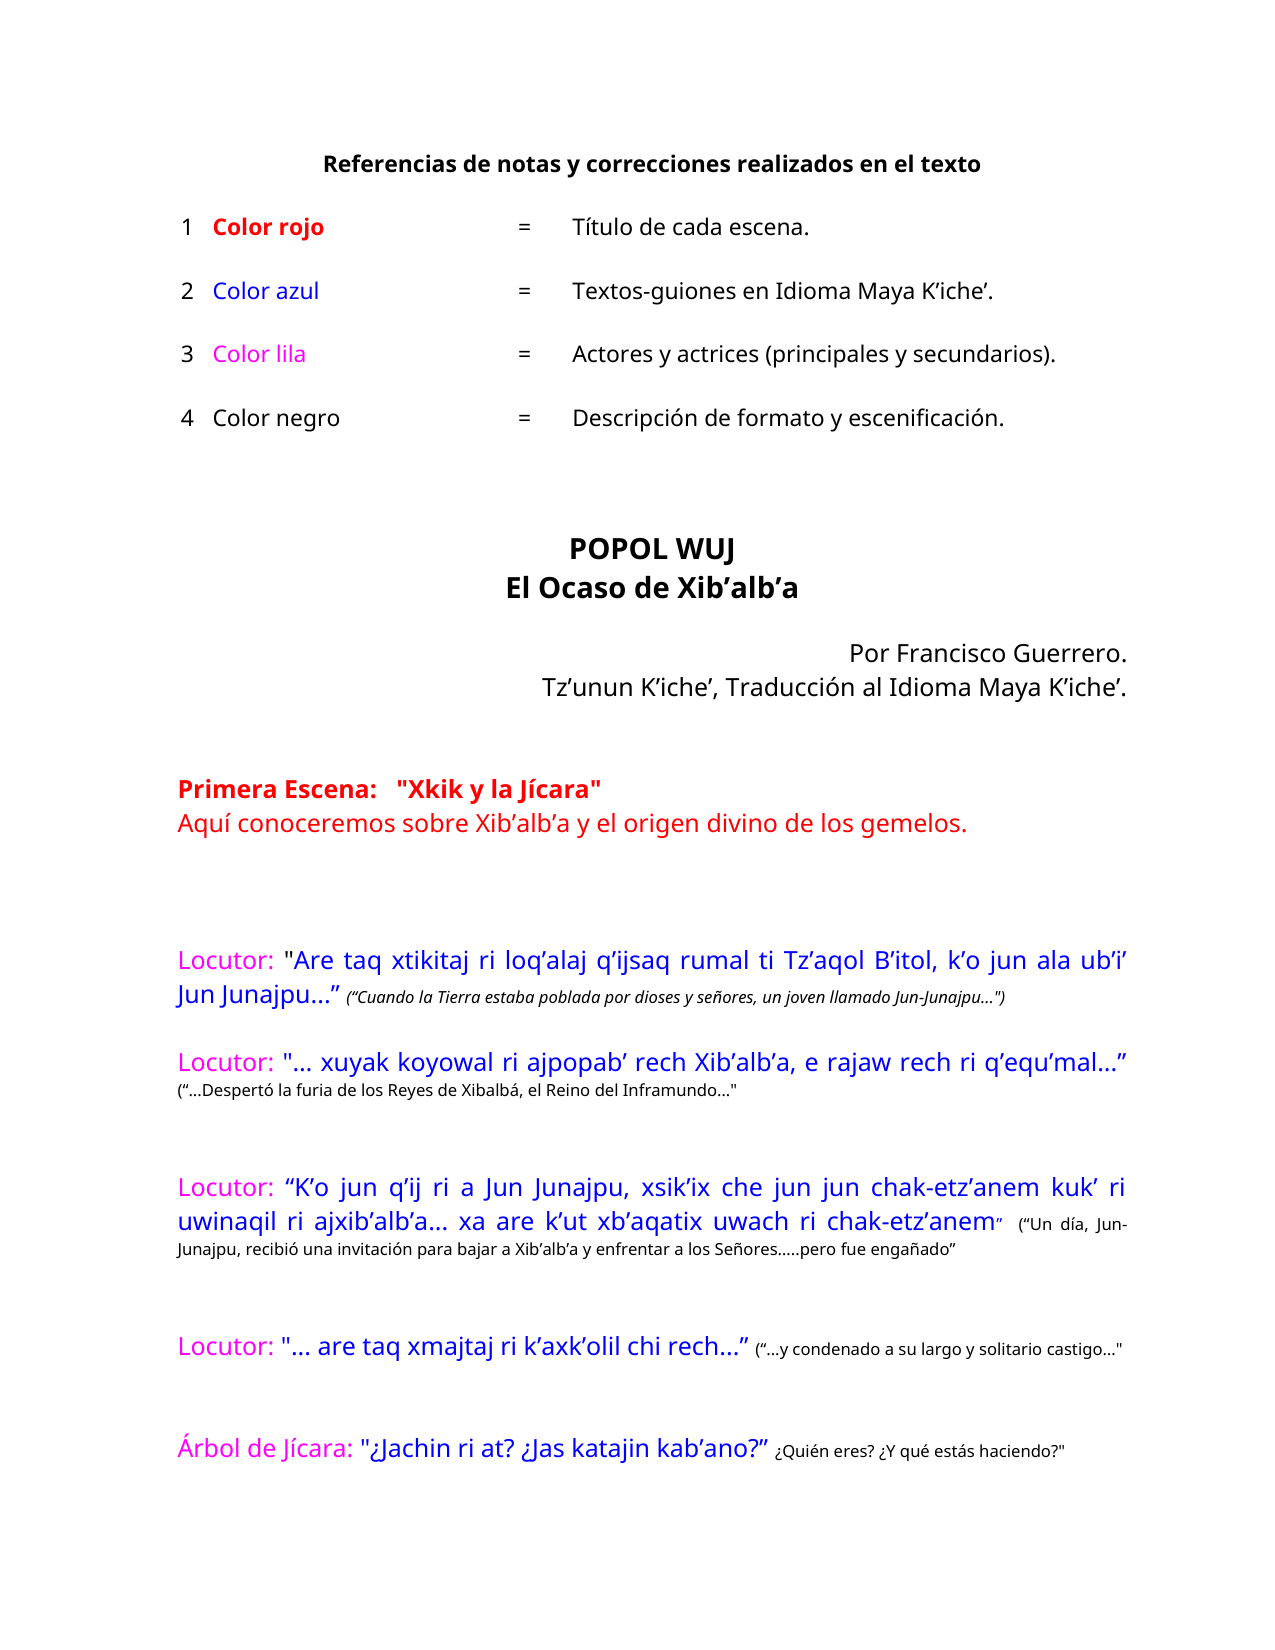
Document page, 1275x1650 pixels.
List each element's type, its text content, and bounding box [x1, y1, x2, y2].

text Árbol de Jícara: "¿Jachin ri at? ¿Jas katajin kab’ano?” ¿Quién eres? ¿Y qué estás haciendo?" [177, 1431, 1127, 1464]
text Aquí conoceremos sobre Xib’alb’a y el origen divino de los gemelos. [177, 806, 1127, 840]
table_cell = [511, 402, 542, 433]
table_cell Color negro [206, 402, 510, 433]
table_cell Color azul [206, 275, 510, 337]
table_cell Descripción de formato y escenificación. [543, 402, 1107, 433]
text Primera Escena: "Xkik y la Jícara" [177, 772, 1127, 806]
table_cell 2 [170, 275, 204, 337]
table_cell = [511, 338, 542, 401]
table_header 1 [170, 211, 204, 274]
text Locutor: "… xuyak koyowal ri ajpopab’ rech Xib’alb’a, e rajaw rech ri q’equ’mal...” (“...Despertó la furia de los Reyes de Xibalbá, el Reino del Inframundo…" [177, 1044, 1127, 1101]
table_header Título de cada escena. [543, 211, 1107, 274]
text Por Francisco Guerrero. [177, 636, 1127, 670]
text POPOL WUJ [177, 528, 1127, 568]
table_cell = [511, 275, 542, 337]
text Locutor: "... are taq xmajtaj ri k’axk’olil chi rech...” (“...y condenado a su largo y solitario castigo…" [177, 1328, 1127, 1362]
table_cell Actores y actrices (principales y secundarios). [543, 338, 1107, 401]
text Locutor: “K’o jun q’ij ri a Jun Junajpu, xsik’ix che jun jun chak-etz’anem kuk’ ri uwinaqil ri ajxib’alb’a... xa are k’ut xb’aqatix uwach ri chak-etz’anem” (“Un día, Jun-Junajpu, recibió una invitación para bajar a Xib’alb’a y enfrentar a los Señores…..pero fue engañado” [177, 1169, 1127, 1260]
table_cell Color lila [206, 338, 510, 401]
subtitle El Ocaso de Xib’alb’a [177, 568, 1127, 607]
text Tz’unun K’iche’, Traducción al Idioma Maya K’iche’. [177, 670, 1127, 704]
table_header = [511, 211, 542, 274]
table_cell 4 [170, 402, 204, 433]
text Locutor: "Are taq xtikitaj ri loq’alaj q’ijsaq rumal ti Tz’aqol B’itol, k’o jun ala ub’i’ Jun Junajpu...” (“Cuando la Tierra estaba poblada por dioses y señores, un joven llamado Jun-Junajpu…") [177, 942, 1127, 1010]
table_cell 3 [170, 338, 204, 401]
text Referencias de notas y correcciones realizados en el texto [177, 148, 1127, 179]
table_header Color rojo [206, 211, 510, 274]
table_cell Textos-guiones en Idioma Maya K’iche’. [543, 275, 1107, 337]
